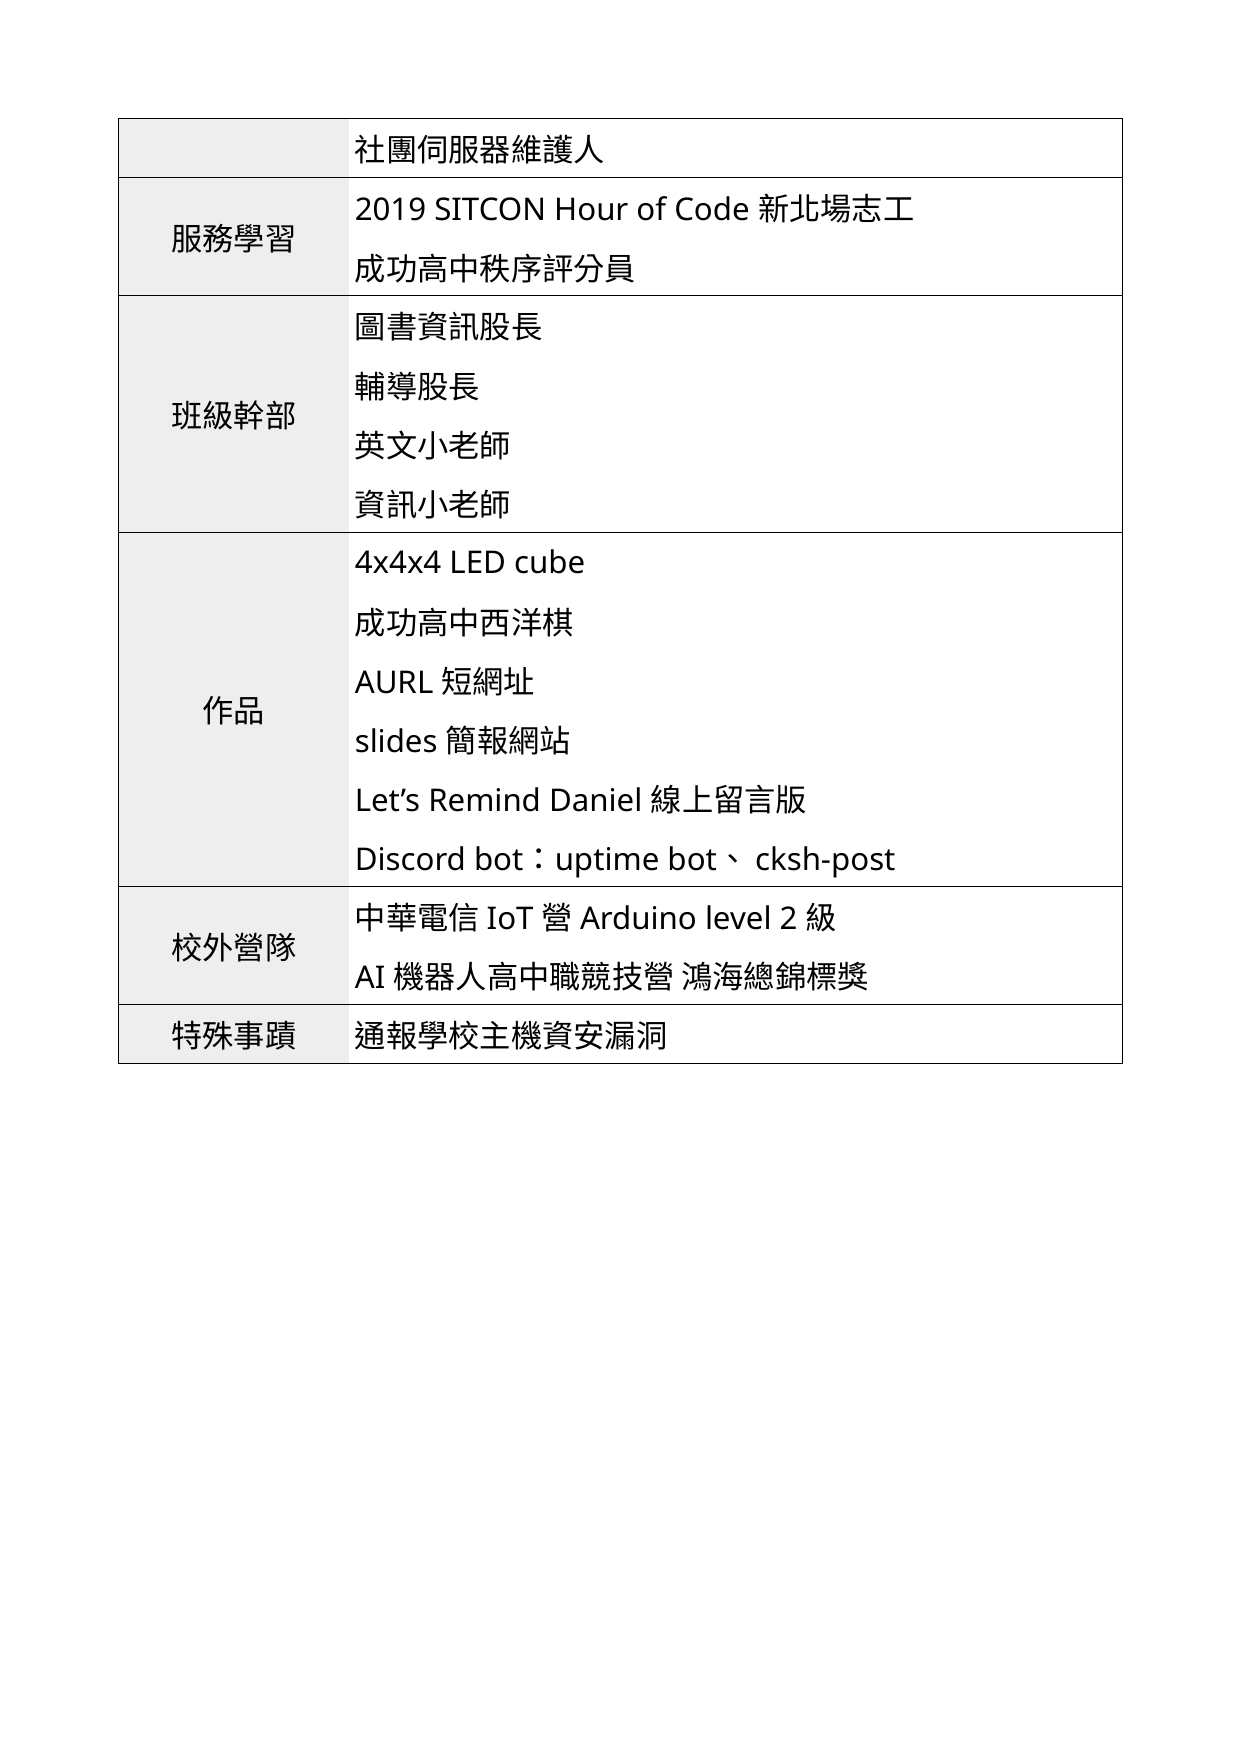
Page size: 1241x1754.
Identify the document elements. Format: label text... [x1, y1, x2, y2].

table_cell Let’s Remind Daniel 線上留言版 [349, 768, 1122, 827]
table_cell 2019 SITCON Hour of Code 新北場志工 [349, 178, 1122, 236]
table_cell Discord bot：uptime bot、 cksh-post [349, 827, 1122, 886]
table_cell slides 簡報網站 [349, 709, 1122, 768]
table_cell 圖書資訊股長 [349, 296, 1122, 354]
table_cell [119, 119, 349, 177]
table_cell 服務學習 [119, 178, 349, 295]
table_cell 英文小老師 [349, 414, 1122, 472]
table_cell 通報學校主機資安漏洞 [349, 1005, 1122, 1063]
table_cell 社團伺服器維護人 [349, 119, 1122, 177]
table_cell 校外營隊 [119, 887, 349, 1004]
table_cell 輔導股長 [349, 354, 1122, 413]
table_cell AI 機器人高中職競技營 鴻海總錦標獎 [349, 945, 1122, 1004]
table_cell 班級幹部 [119, 296, 349, 532]
table_cell 特殊事蹟 [119, 1005, 349, 1063]
table_cell 中華電信 IoT 營 Arduino level 2 級 [349, 887, 1122, 945]
table_cell 資訊小老師 [349, 473, 1122, 532]
table_cell AURL 短網址 [349, 650, 1122, 709]
table_cell 4x4x4 LED cube [349, 533, 1122, 591]
table_cell 成功高中秩序評分員 [349, 236, 1122, 295]
table_cell 作品 [119, 533, 349, 886]
table_cell 成功高中西洋棋 [349, 591, 1122, 650]
